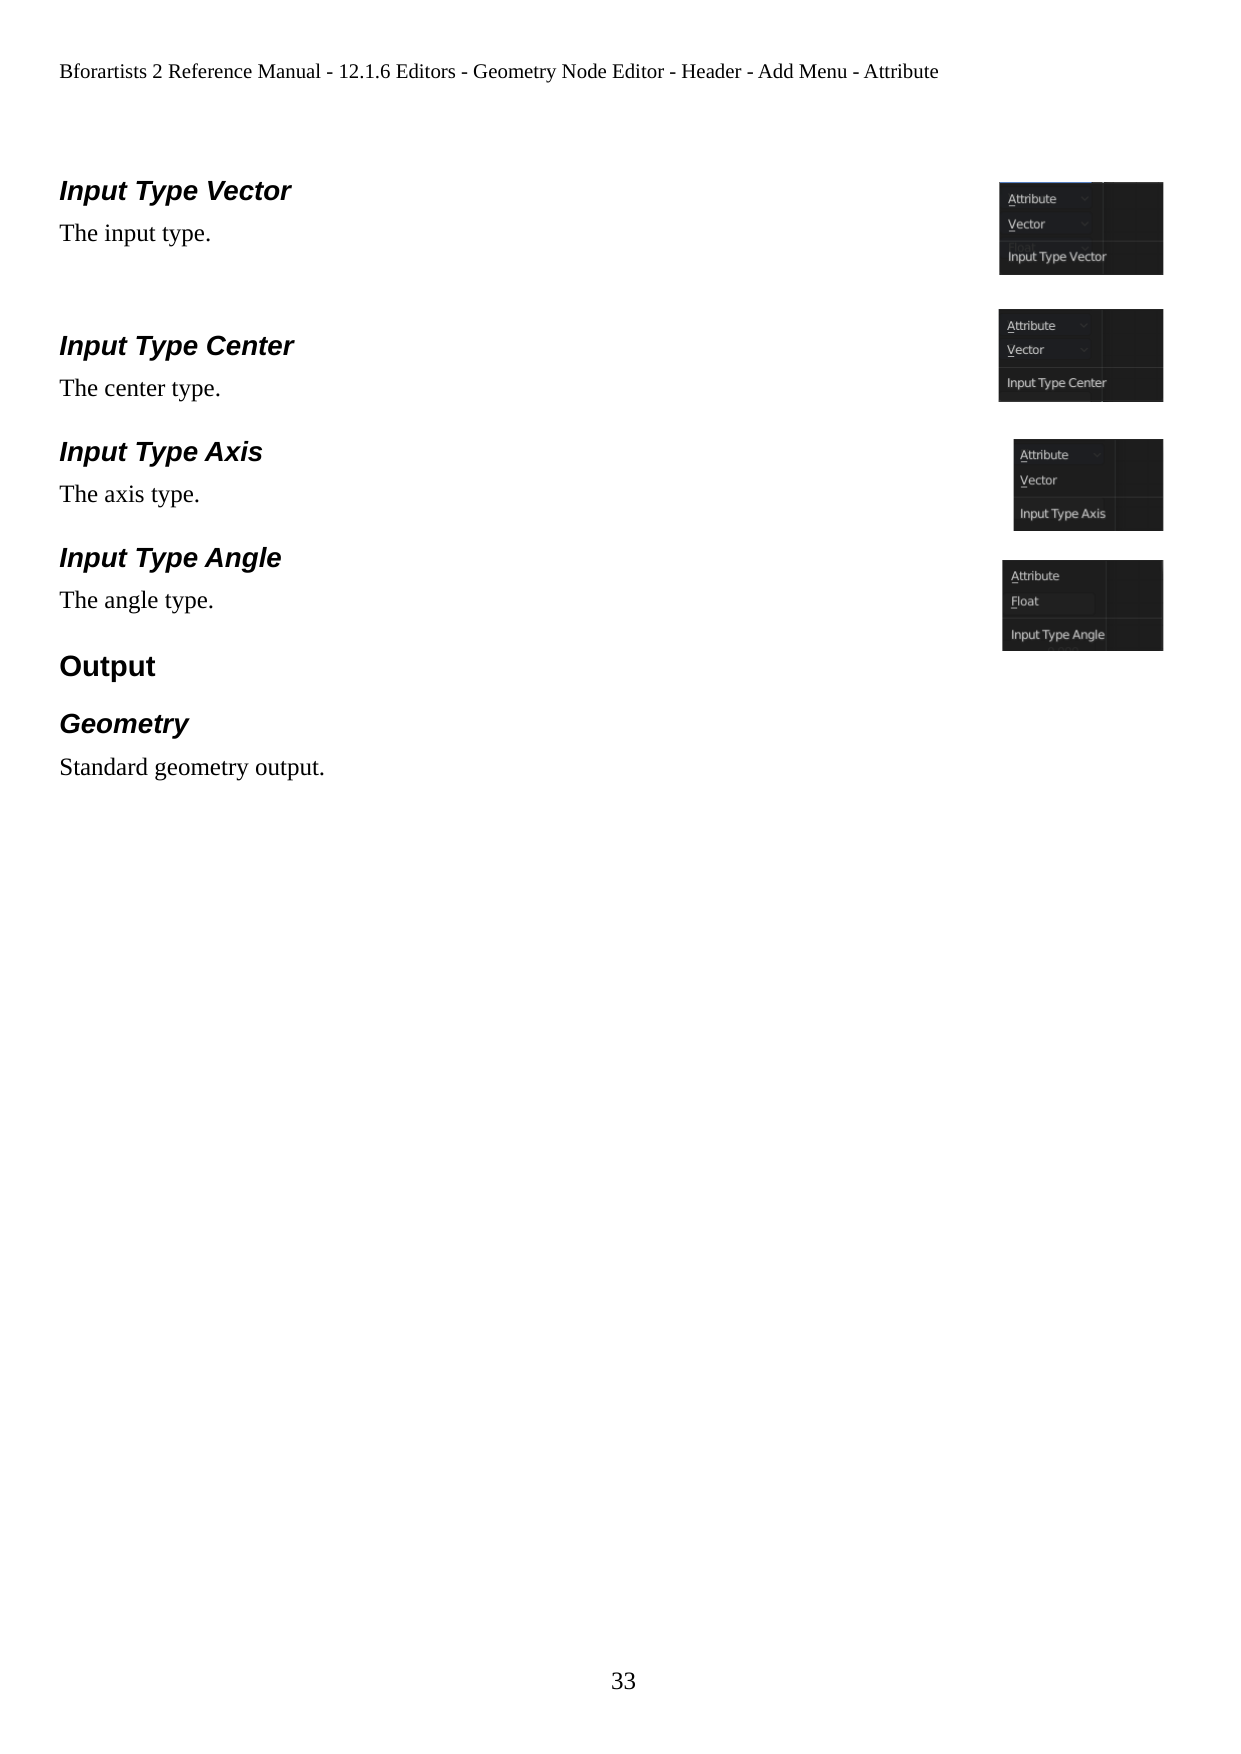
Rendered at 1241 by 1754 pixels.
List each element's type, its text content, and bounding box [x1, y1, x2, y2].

text [1164, 373, 1181, 402]
picture [998, 309, 1164, 402]
text [1164, 585, 1181, 614]
text The angle type. [59, 585, 1002, 614]
subtitle Geometry [59, 708, 1181, 740]
text The axis type. [59, 479, 1013, 508]
subtitle [1164, 329, 1181, 361]
subtitle Input Type Angle [59, 541, 1181, 573]
picture [1002, 560, 1164, 651]
picture [1013, 439, 1164, 531]
text [1164, 479, 1181, 508]
text The center type. [59, 373, 998, 402]
subtitle Output [59, 649, 1181, 683]
subtitle Input Type Axis [59, 435, 1181, 467]
text Standard geometry output. [59, 752, 1181, 781]
text The input type. [59, 218, 999, 247]
subtitle Input Type Vector [59, 174, 1181, 206]
picture [999, 182, 1164, 275]
text [1164, 218, 1181, 247]
subtitle Input Type Center [59, 329, 998, 361]
